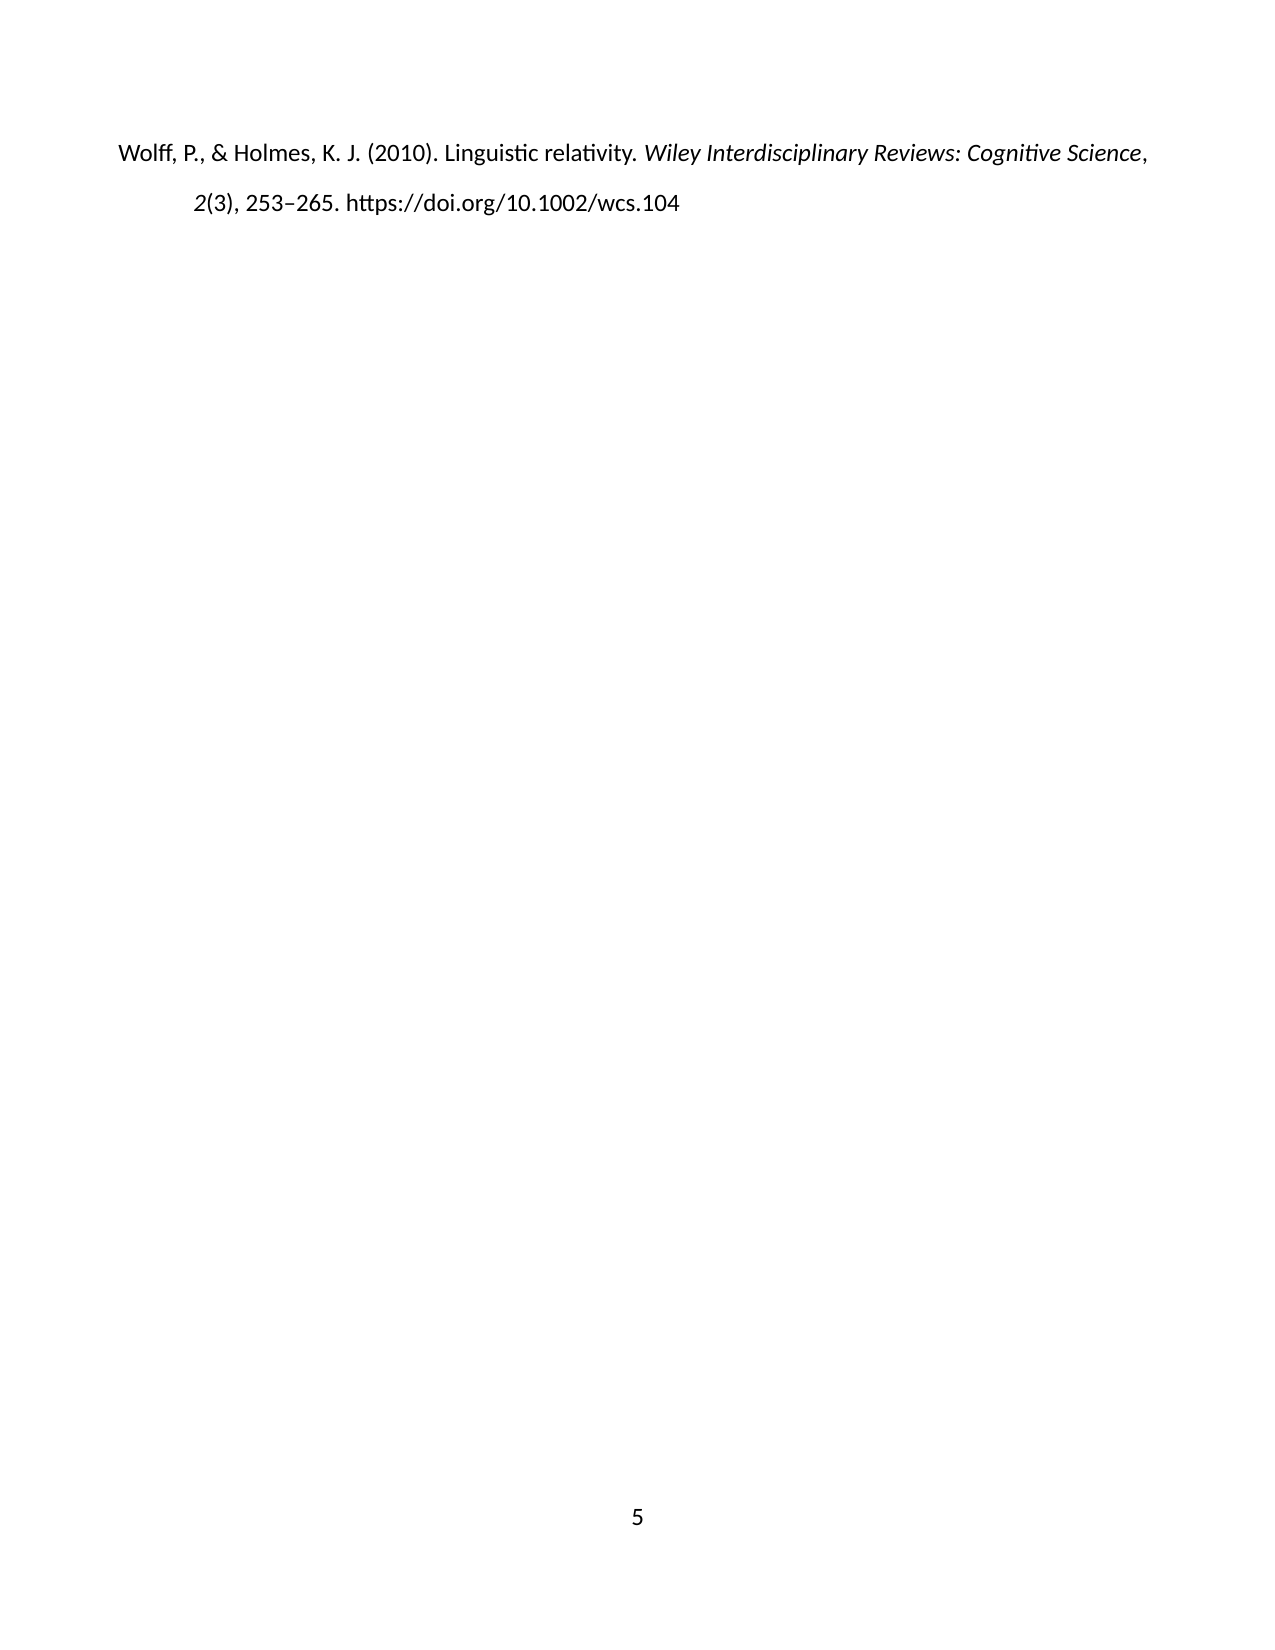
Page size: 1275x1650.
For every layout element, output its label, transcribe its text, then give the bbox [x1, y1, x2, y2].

text Wolff, P., & Holmes, K. J. (2010). Linguistic relativity. Wiley Interdisciplinary Reviews: Cognitive Science, 2(3), 253–265. https://doi.org/10.1002/wcs.104 [118, 118, 1157, 218]
